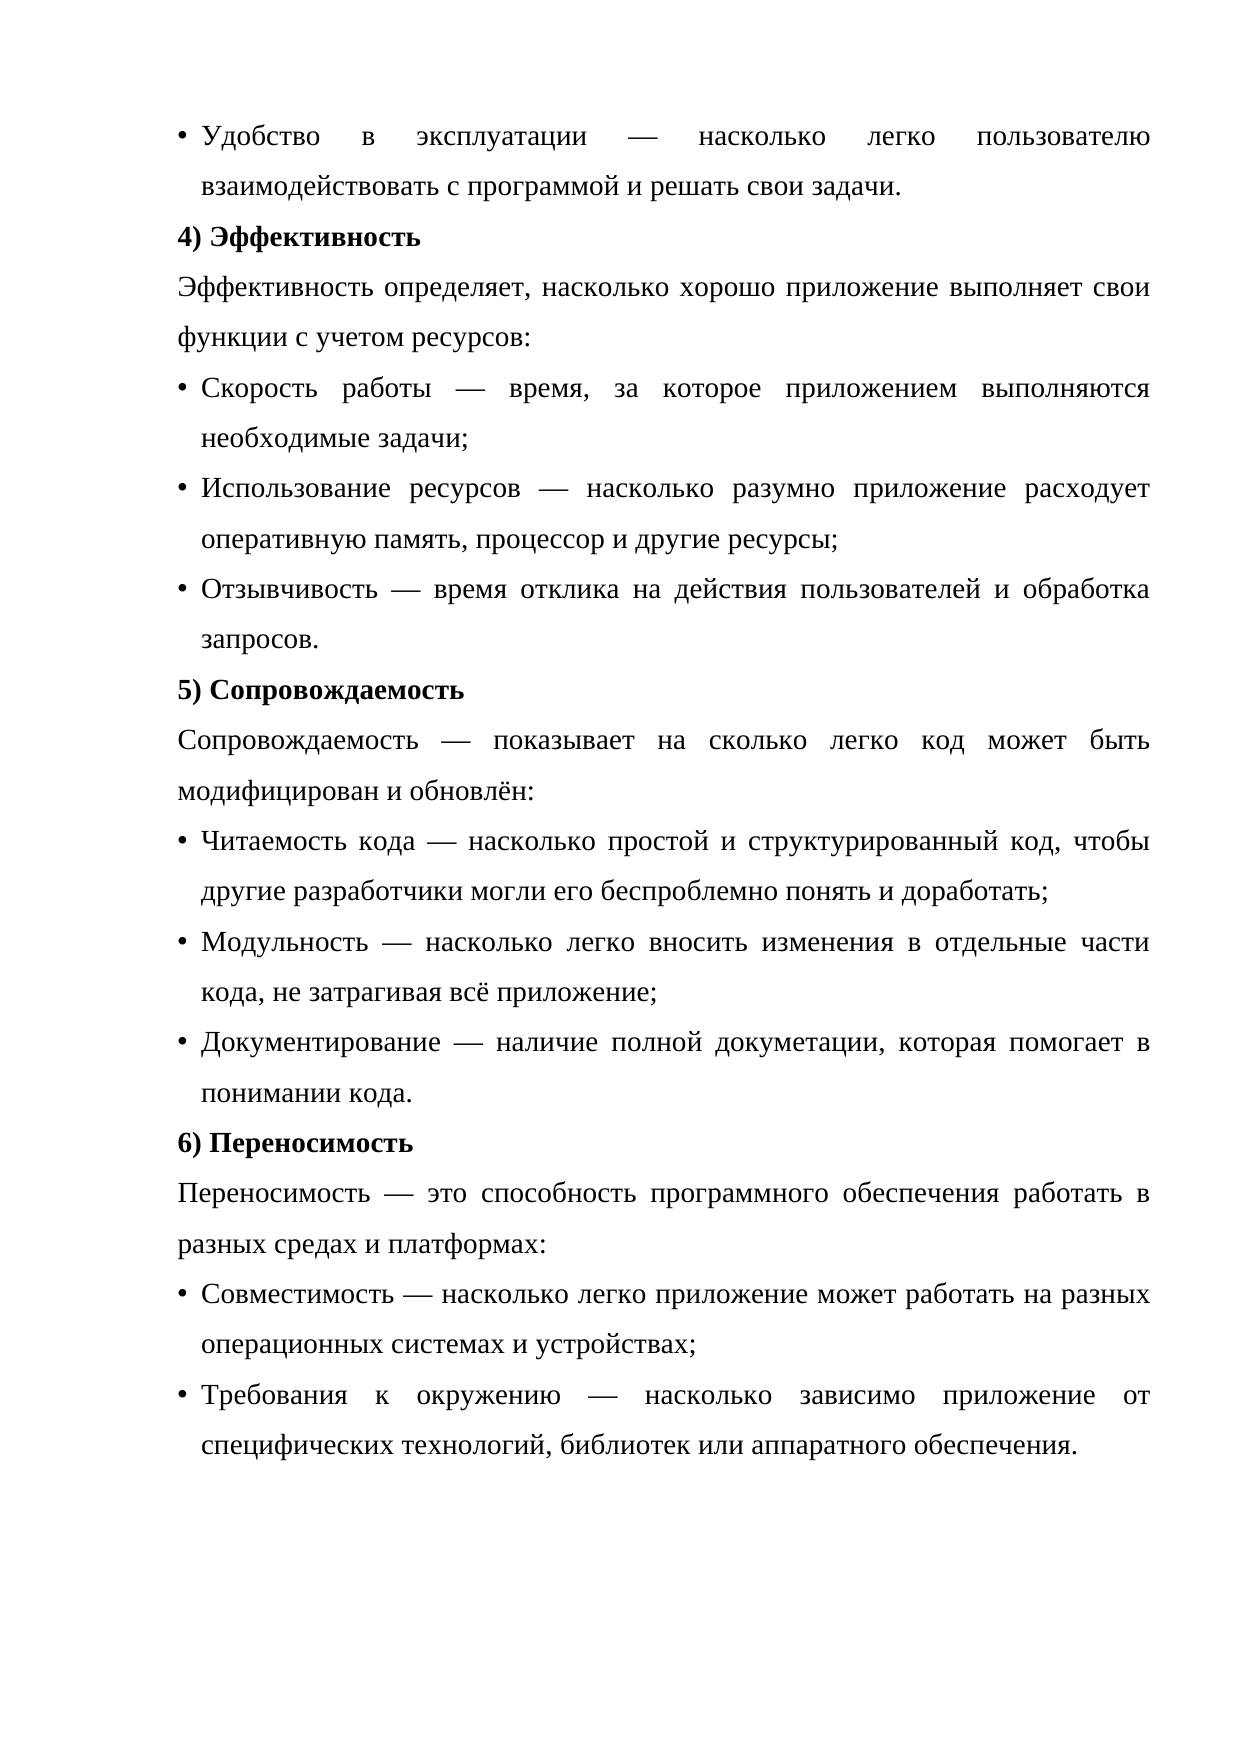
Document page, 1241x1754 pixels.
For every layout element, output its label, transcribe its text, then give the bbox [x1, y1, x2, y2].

list Отзывчивость — время отклика на действия пользователей и обработка запросов. [177, 571, 1152, 655]
list Документирование — наличие полной докуметации, которая помогает в понимании кода. [177, 1024, 1152, 1108]
list Модульность — насколько легко вносить изменения в отдельные части кода, не затрагивая всё приложение; [177, 924, 1152, 1008]
text Эффективность определяет, насколько хорошо приложение выполняет свои функции с учетом ресурсов: [177, 269, 1152, 353]
text 4) Эффективность [177, 219, 1152, 252]
text Сопровождаемость — показывает на сколько легко код может быть модифицирован и обновлён: [177, 722, 1152, 806]
text 6) Переносимость [177, 1125, 1152, 1159]
text 5) Сопровождаемость [177, 672, 1152, 706]
list Скорость работы — время, за которое приложением выполняются необходимые задачи; [177, 370, 1152, 454]
list Использование ресурсов — насколько разумно приложение расходует оперативную память, процессор и другие ресурсы; [177, 471, 1152, 554]
text Переносимость — это способность программного обеспечения работать в разных средах и платформах: [177, 1175, 1152, 1259]
list Совместимость — насколько легко приложение может работать на разных операционных системах и устройствах; [177, 1276, 1152, 1360]
list Требования к окружению — насколько зависимо приложение от специфических технологий, библиотек или аппаратного обеспечения. [177, 1377, 1152, 1461]
list Удобство в эксплуатации — насколько легко пользователю взаимодействовать с программой и решать свои задачи. [177, 118, 1152, 202]
list Читаемость кода — насколько простой и структурированный код, чтобы другие разработчики могли его беспроблемно понять и доработать; [177, 823, 1152, 907]
